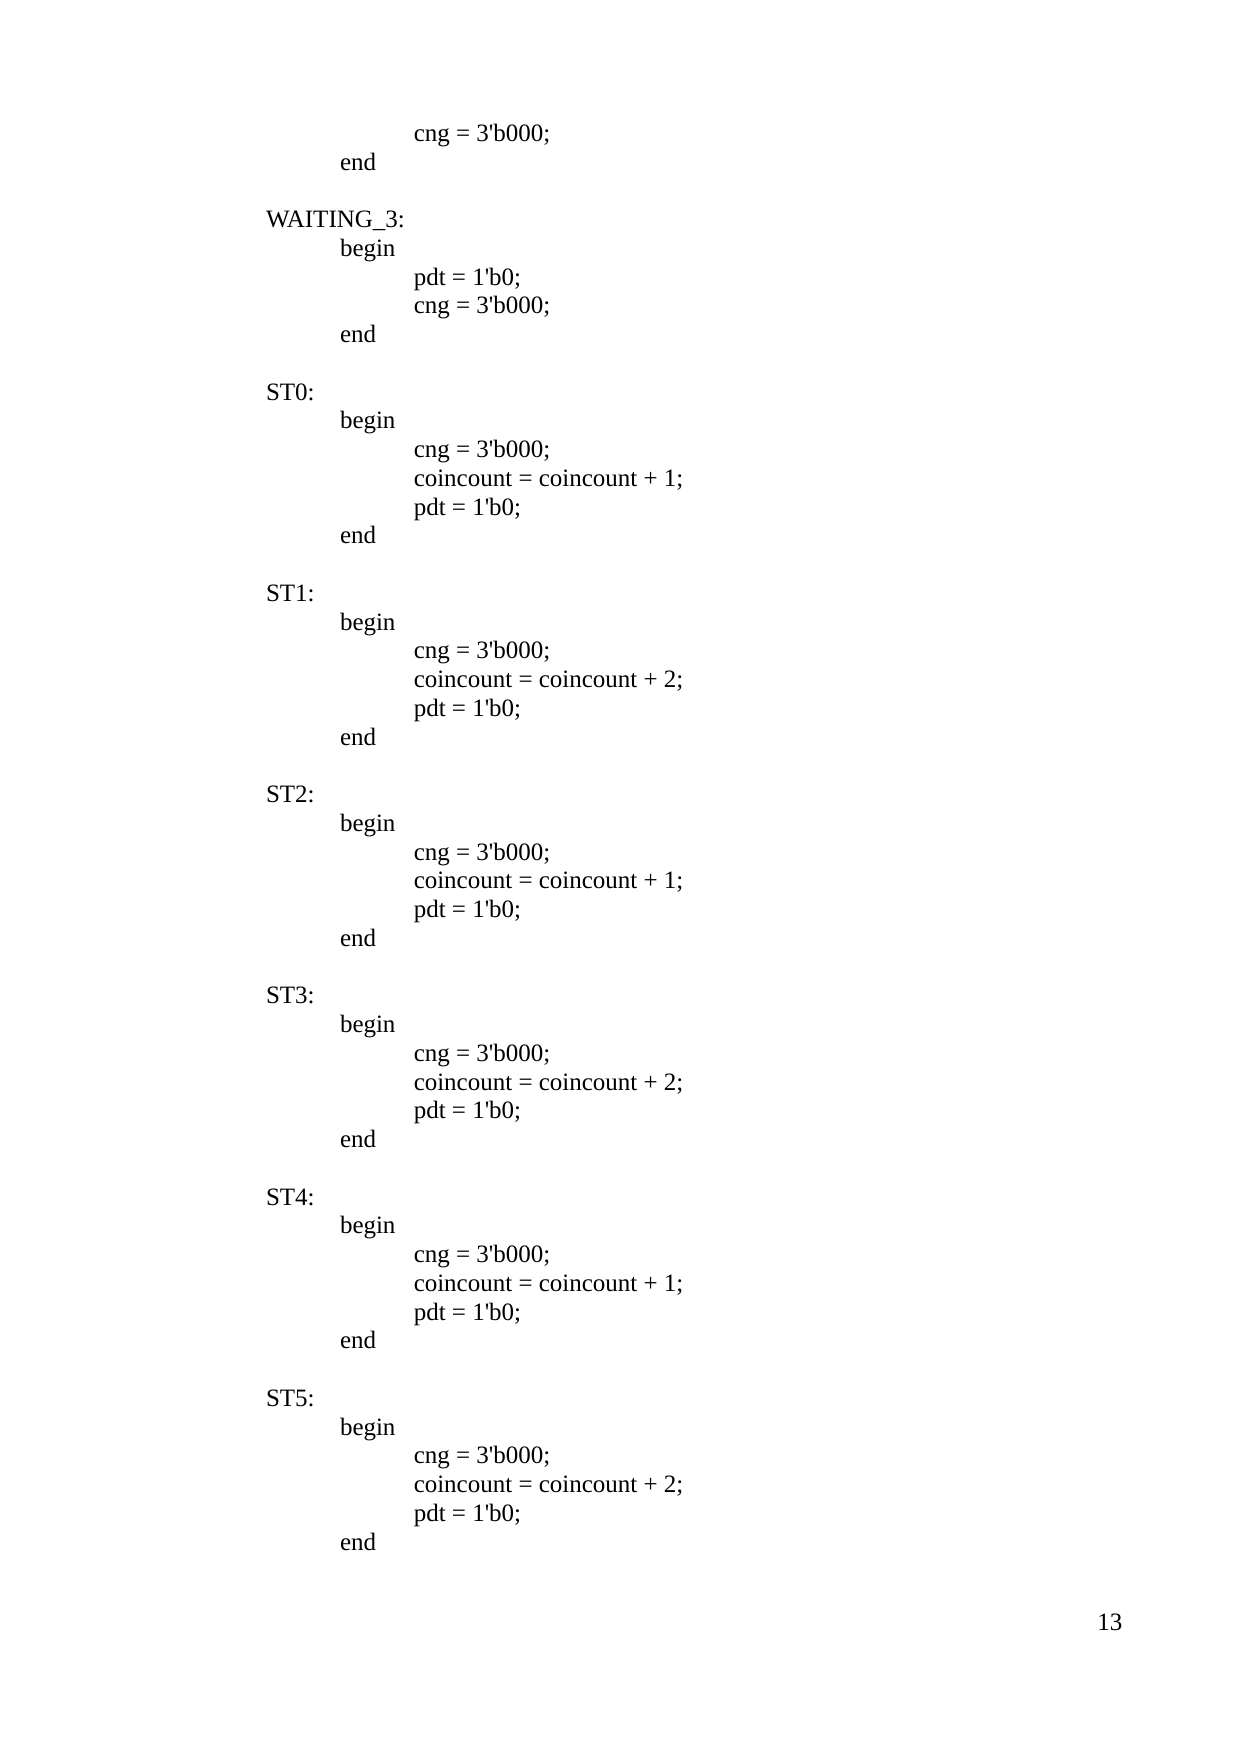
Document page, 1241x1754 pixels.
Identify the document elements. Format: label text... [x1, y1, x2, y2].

text cng = 3'b000; [118, 1239, 1122, 1268]
text cng = 3'b000; [118, 118, 1122, 147]
text cng = 3'b000; [118, 434, 1122, 463]
text pdt = 1'b0; [118, 1297, 1122, 1326]
text end [118, 319, 1122, 348]
text pdt = 1'b0; [118, 693, 1122, 722]
text end [118, 147, 1122, 176]
text cng = 3'b000; [118, 1038, 1122, 1067]
text ST3: [118, 981, 1122, 1009]
text ST0: [118, 377, 1122, 406]
text pdt = 1'b0; [118, 492, 1122, 521]
text ST1: [118, 578, 1122, 607]
text cng = 3'b000; [118, 636, 1122, 664]
text cng = 3'b000; [118, 291, 1122, 319]
text ST5: [118, 1383, 1122, 1412]
text pdt = 1'b0; [118, 1498, 1122, 1527]
text begin [118, 607, 1122, 636]
text WAITING_3: [118, 204, 1122, 233]
text begin [118, 406, 1122, 434]
text pdt = 1'b0; [118, 262, 1122, 291]
text end [118, 923, 1122, 952]
text ST2: [118, 779, 1122, 808]
text pdt = 1'b0; [118, 894, 1122, 923]
text begin [118, 1009, 1122, 1038]
text coincount = coincount + 1; [118, 866, 1122, 894]
text coincount = coincount + 1; [118, 1268, 1122, 1297]
text cng = 3'b000; [118, 1441, 1122, 1469]
text coincount = coincount + 2; [118, 664, 1122, 693]
text coincount = coincount + 1; [118, 463, 1122, 492]
text end [118, 1124, 1122, 1153]
text end [118, 1326, 1122, 1354]
text pdt = 1'b0; [118, 1096, 1122, 1124]
text ST4: [118, 1182, 1122, 1211]
text coincount = coincount + 2; [118, 1067, 1122, 1096]
text end [118, 722, 1122, 751]
text coincount = coincount + 2; [118, 1469, 1122, 1498]
text end [118, 521, 1122, 549]
text begin [118, 1211, 1122, 1239]
text begin [118, 808, 1122, 837]
text cng = 3'b000; [118, 837, 1122, 866]
text begin [118, 233, 1122, 262]
text begin [118, 1412, 1122, 1441]
text end [118, 1527, 1122, 1556]
